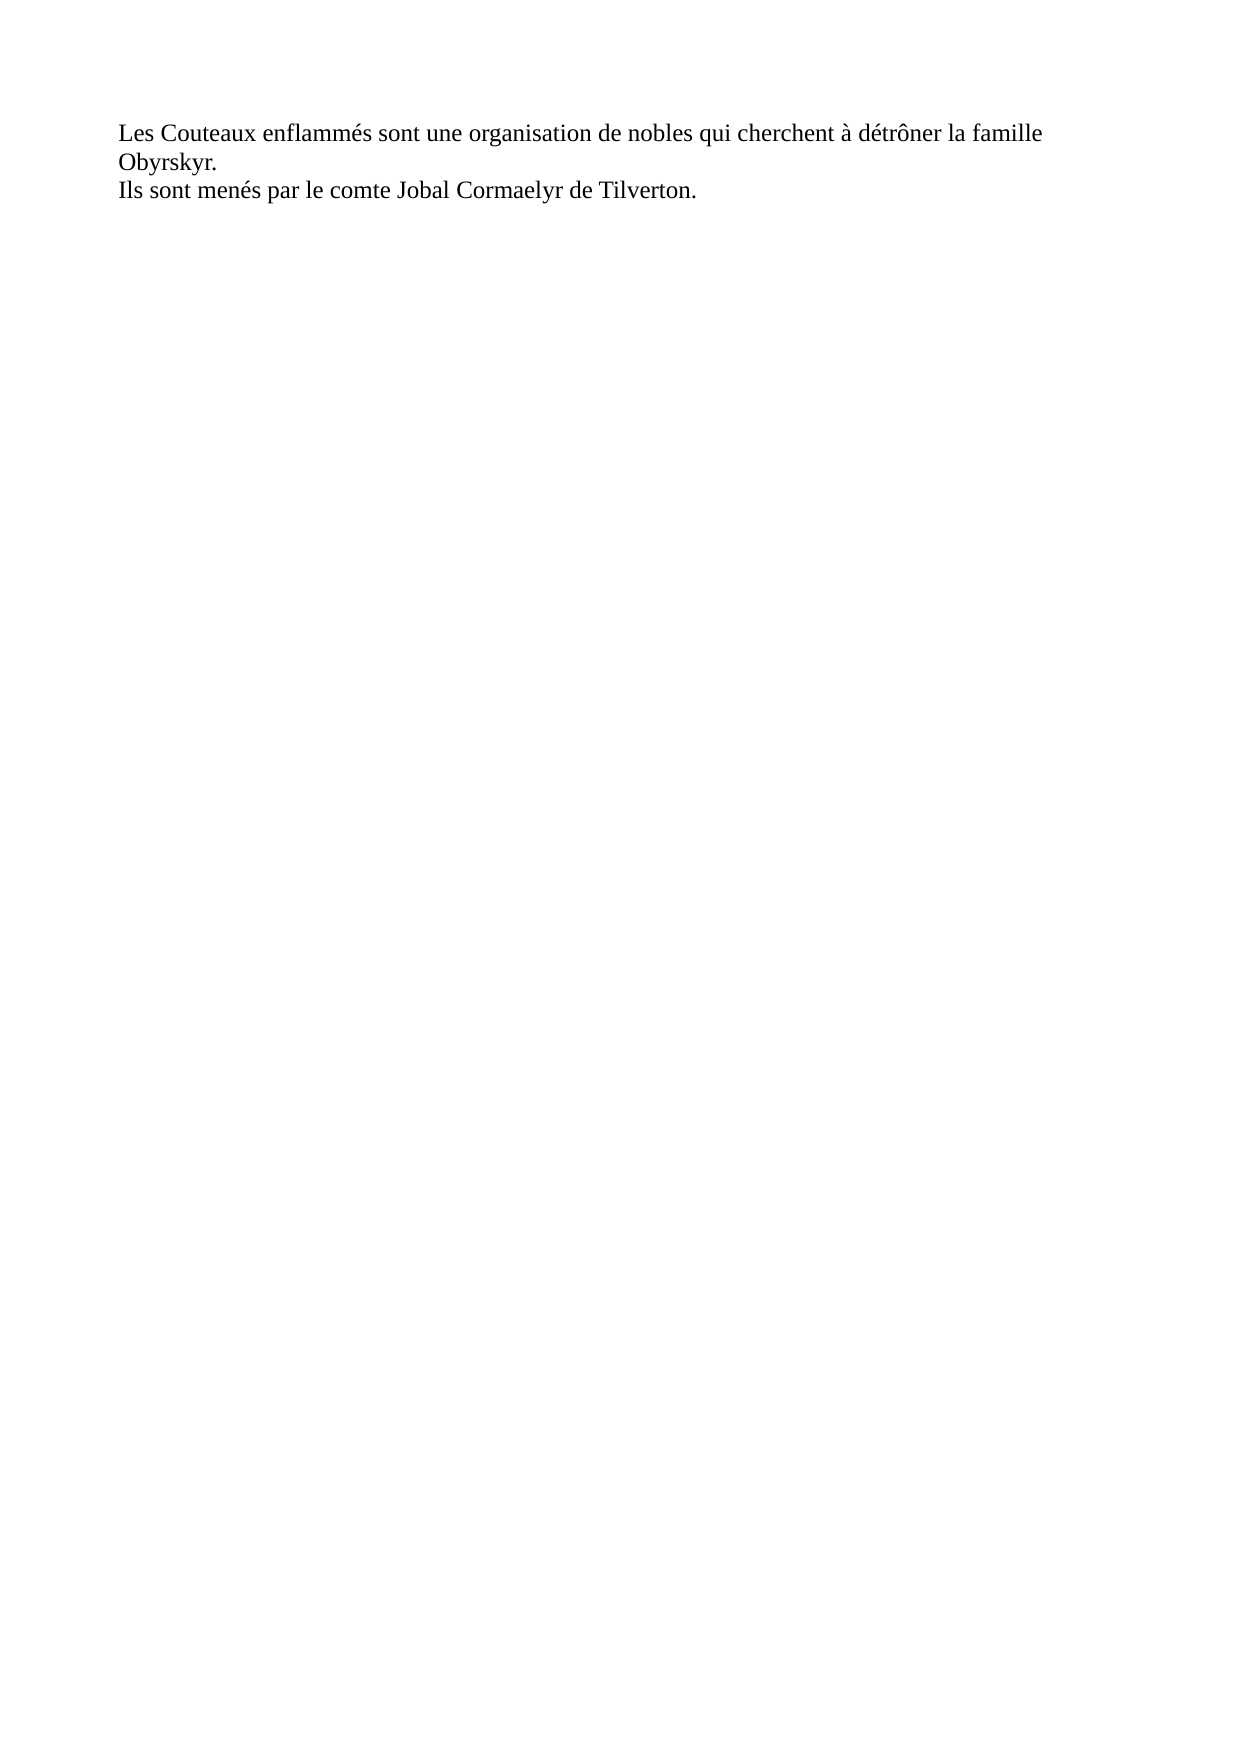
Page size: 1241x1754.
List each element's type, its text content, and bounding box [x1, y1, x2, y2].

text Les Couteaux enflammés sont une organisation de nobles qui cherchent à détrôner la famille Obyrskyr. Ils sont menés par le comte Jobal Cormaelyr de Tilverton. [118, 118, 1122, 204]
